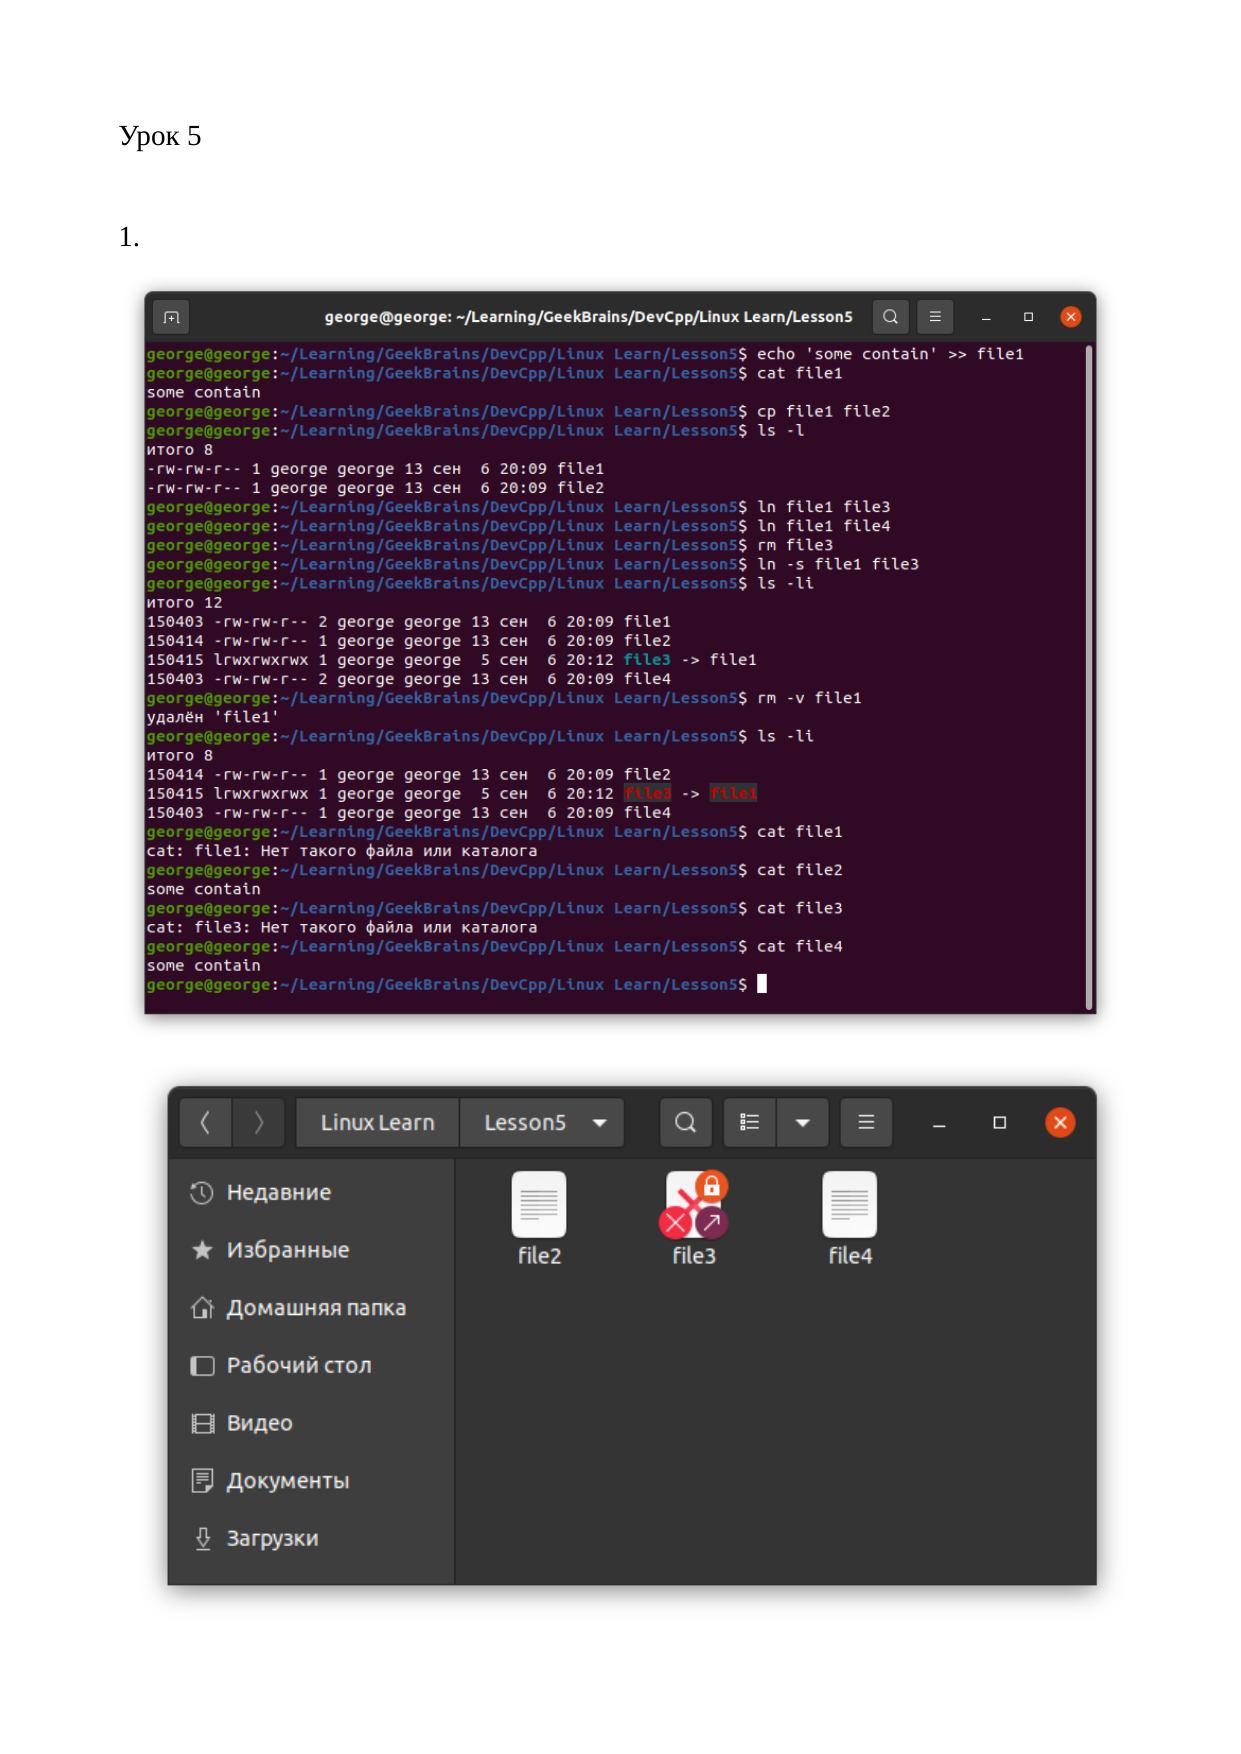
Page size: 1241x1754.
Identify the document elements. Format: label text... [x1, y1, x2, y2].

picture [118, 269, 1123, 1044]
text Урок 5 [118, 118, 1122, 152]
picture [130, 1053, 1135, 1628]
text 1. [118, 219, 1122, 252]
